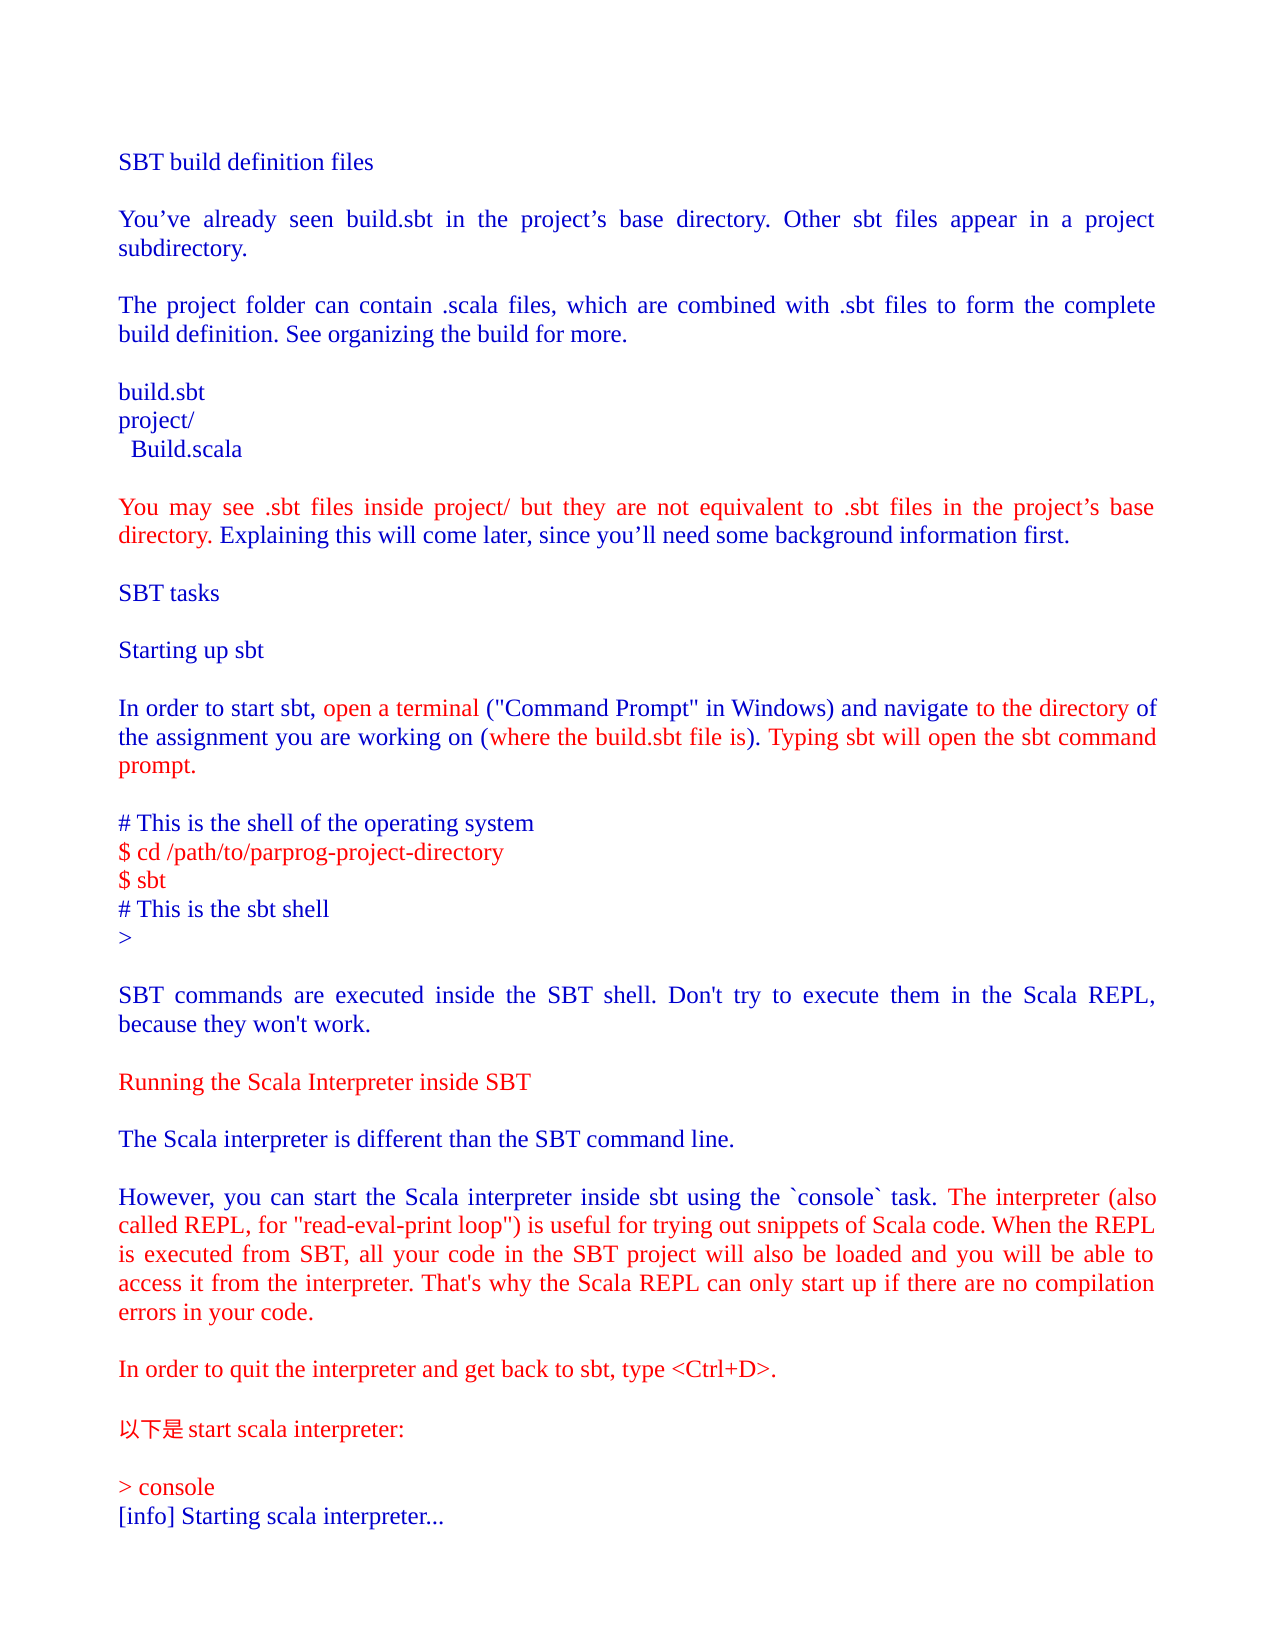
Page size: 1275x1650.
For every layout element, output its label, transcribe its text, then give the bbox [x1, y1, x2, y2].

text Running the Scala Interpreter inside SBT [118, 1067, 1157, 1096]
text SBT build definition files [118, 147, 1157, 176]
text project/ [118, 406, 1157, 434]
text [info] Starting scala interpreter... [118, 1501, 1157, 1530]
text # This is the shell of the operating system [118, 808, 1157, 837]
text SBT commands are executed inside the SBT shell. Don't try to execute them in the Scala REPL, because they won't work. [118, 981, 1157, 1038]
text $ sbt [118, 866, 1157, 894]
text 以下是start scala interpreter: [118, 1412, 1157, 1443]
text You’ve already seen build.sbt in the project’s base directory. Other sbt files appear in a project subdirectory. [118, 204, 1157, 262]
text > console [118, 1472, 1157, 1501]
text $ cd /path/to/parprog-project-directory [118, 837, 1157, 866]
text However, you can start the Scala interpreter inside sbt using the `console` task. The interpreter (also called REPL, for "read-eval-print loop") is useful for trying out snippets of Scala code. When the REPL is executed from SBT, all your code in the SBT project will also be loaded and you will be able to access it from the interpreter. That's why the Scala REPL can only start up if there are no compilation errors in your code. [118, 1182, 1157, 1326]
text SBT tasks [118, 578, 1157, 607]
text You may see .sbt files inside project/ but they are not equivalent to .sbt files in the project’s base directory. Explaining this will come later, since you’ll need some background information first. [118, 492, 1157, 549]
text In order to start sbt, open a terminal ("Command Prompt" in Windows) and navigate to the directory of the assignment you are working on (where the build.sbt file is). Typing sbt will open the sbt command prompt. [118, 693, 1157, 779]
text Starting up sbt [118, 636, 1157, 664]
text > [118, 923, 1157, 952]
text In order to quit the interpreter and get back to sbt, type <Ctrl+D>. [118, 1354, 1157, 1383]
text # This is the sbt shell [118, 894, 1157, 923]
text Build.scala [118, 434, 1157, 463]
text The Scala interpreter is different than the SBT command line. [118, 1124, 1157, 1153]
text build.sbt [118, 377, 1157, 406]
text The project folder can contain .scala files, which are combined with .sbt files to form the complete build definition. See organizing the build for more. [118, 291, 1157, 348]
